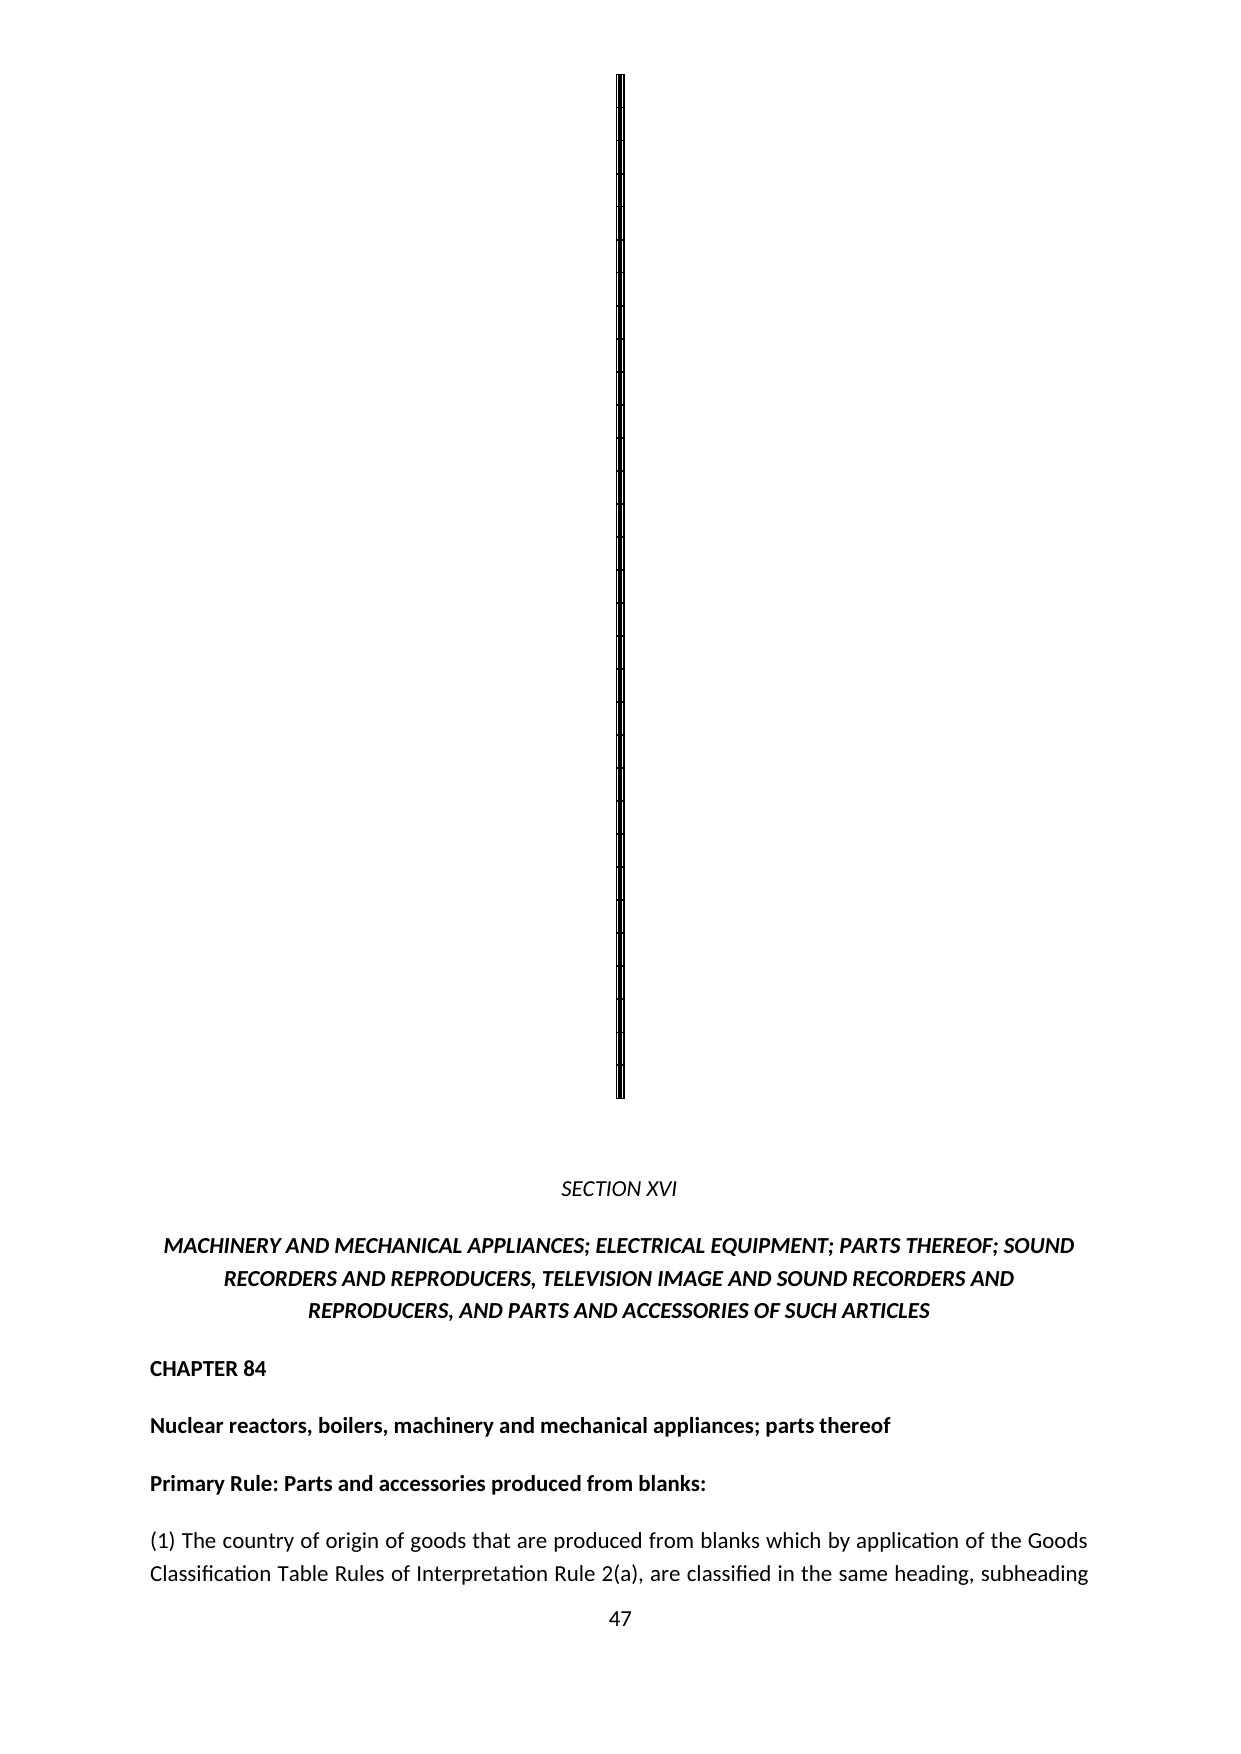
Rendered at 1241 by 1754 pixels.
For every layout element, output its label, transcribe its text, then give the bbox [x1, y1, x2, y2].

text (1) The country of origin of goods that are produced from blanks which by application of the Goods Classification Table Rules of Interpretation Rule 2(a), are classified in the same heading, subheading [150, 1522, 1090, 1587]
title Primary Rule: Parts and accessories produced from blanks: [150, 1464, 1090, 1497]
title CHAPTER 84 [150, 1349, 1090, 1382]
title MACHINERY AND MECHANICAL APPLIANCES; ELECTRICAL EQUIPMENT; PARTS THEREOF; SOUND RECORDERS AND REPRODUCERS, TELEVISION IMAGE AND SOUND RECORDERS AND REPRODUCERS, AND PARTS AND ACCESSORIES OF SUCH ARTICLES [150, 1227, 1090, 1324]
title Nuclear reactors, boilers, machinery and mechanical appliances; parts thereof [150, 1407, 1090, 1439]
title SECTION XVI [150, 1169, 1090, 1202]
